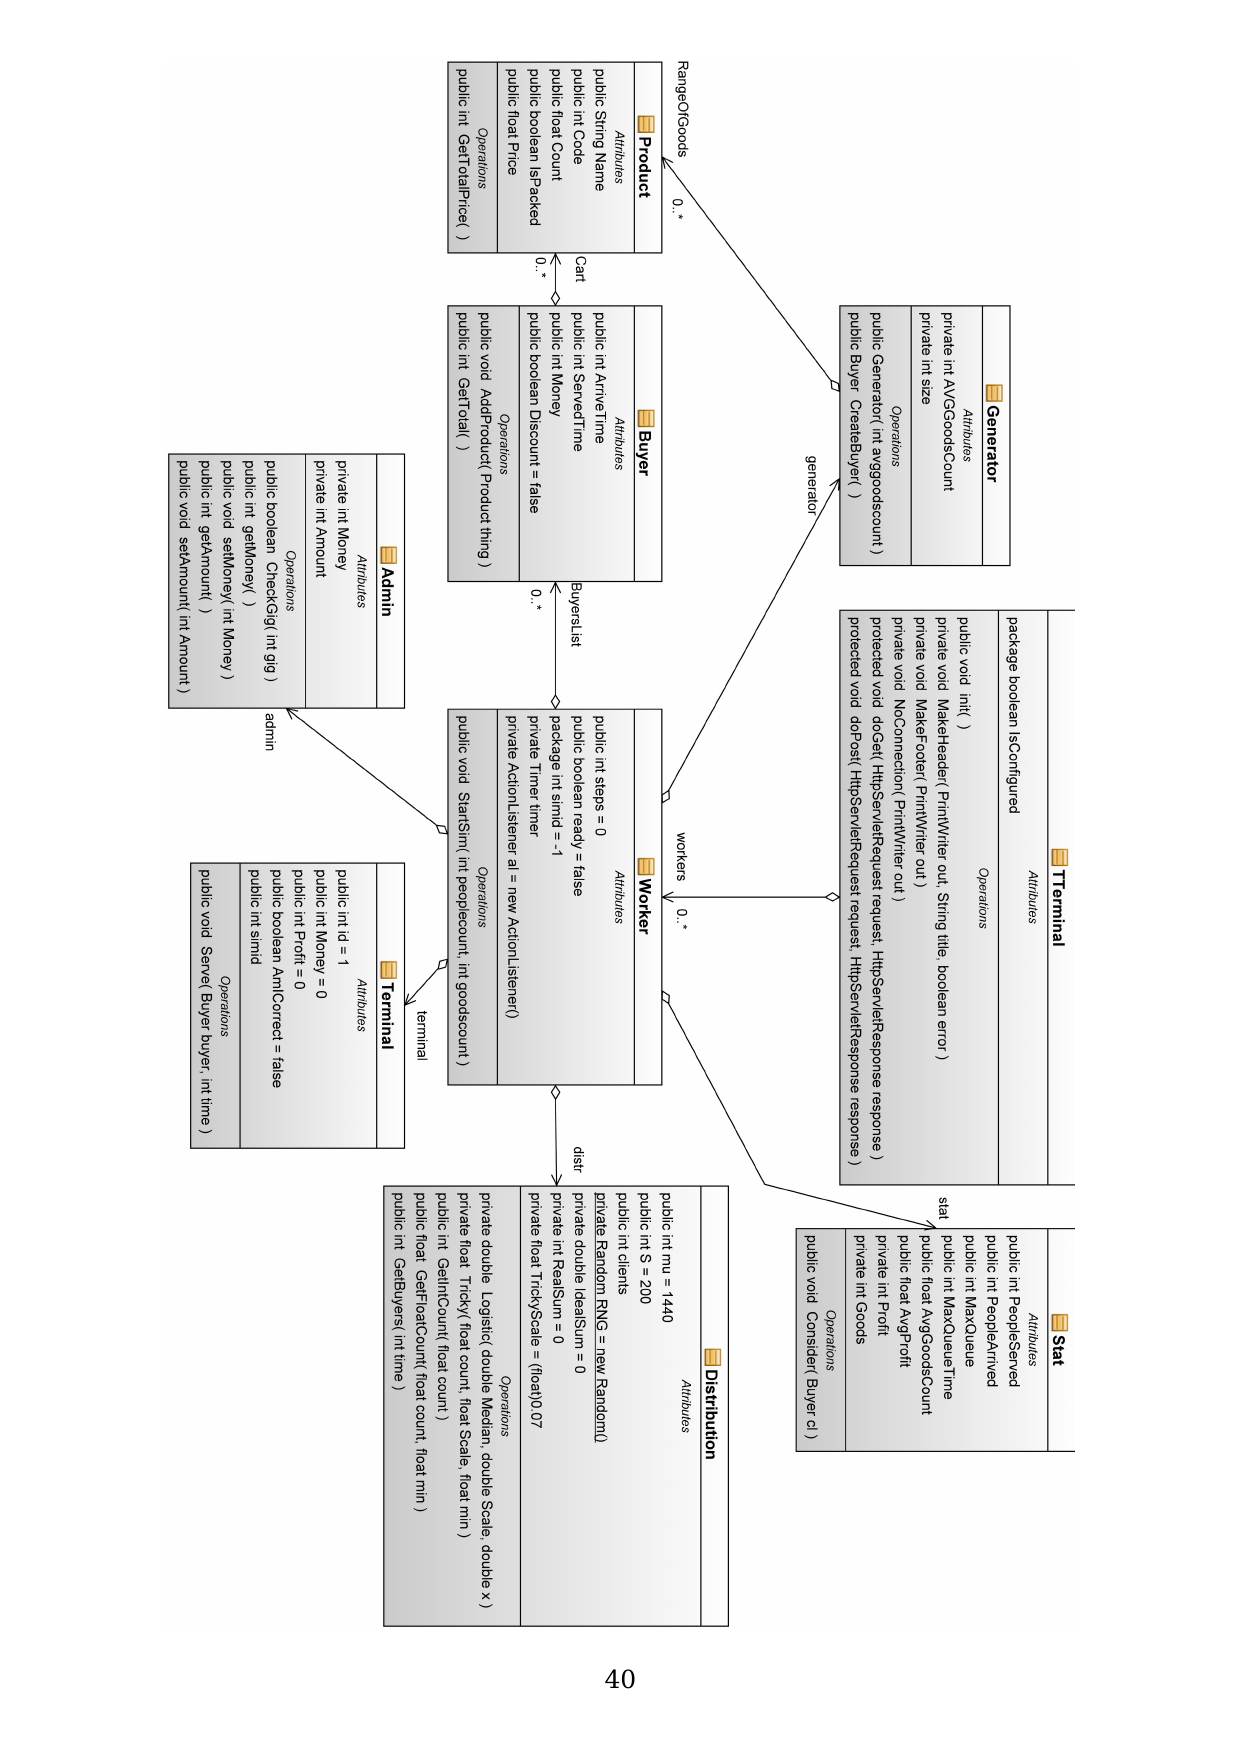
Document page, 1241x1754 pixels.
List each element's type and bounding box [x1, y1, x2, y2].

picture [165, 60, 1075, 1630]
